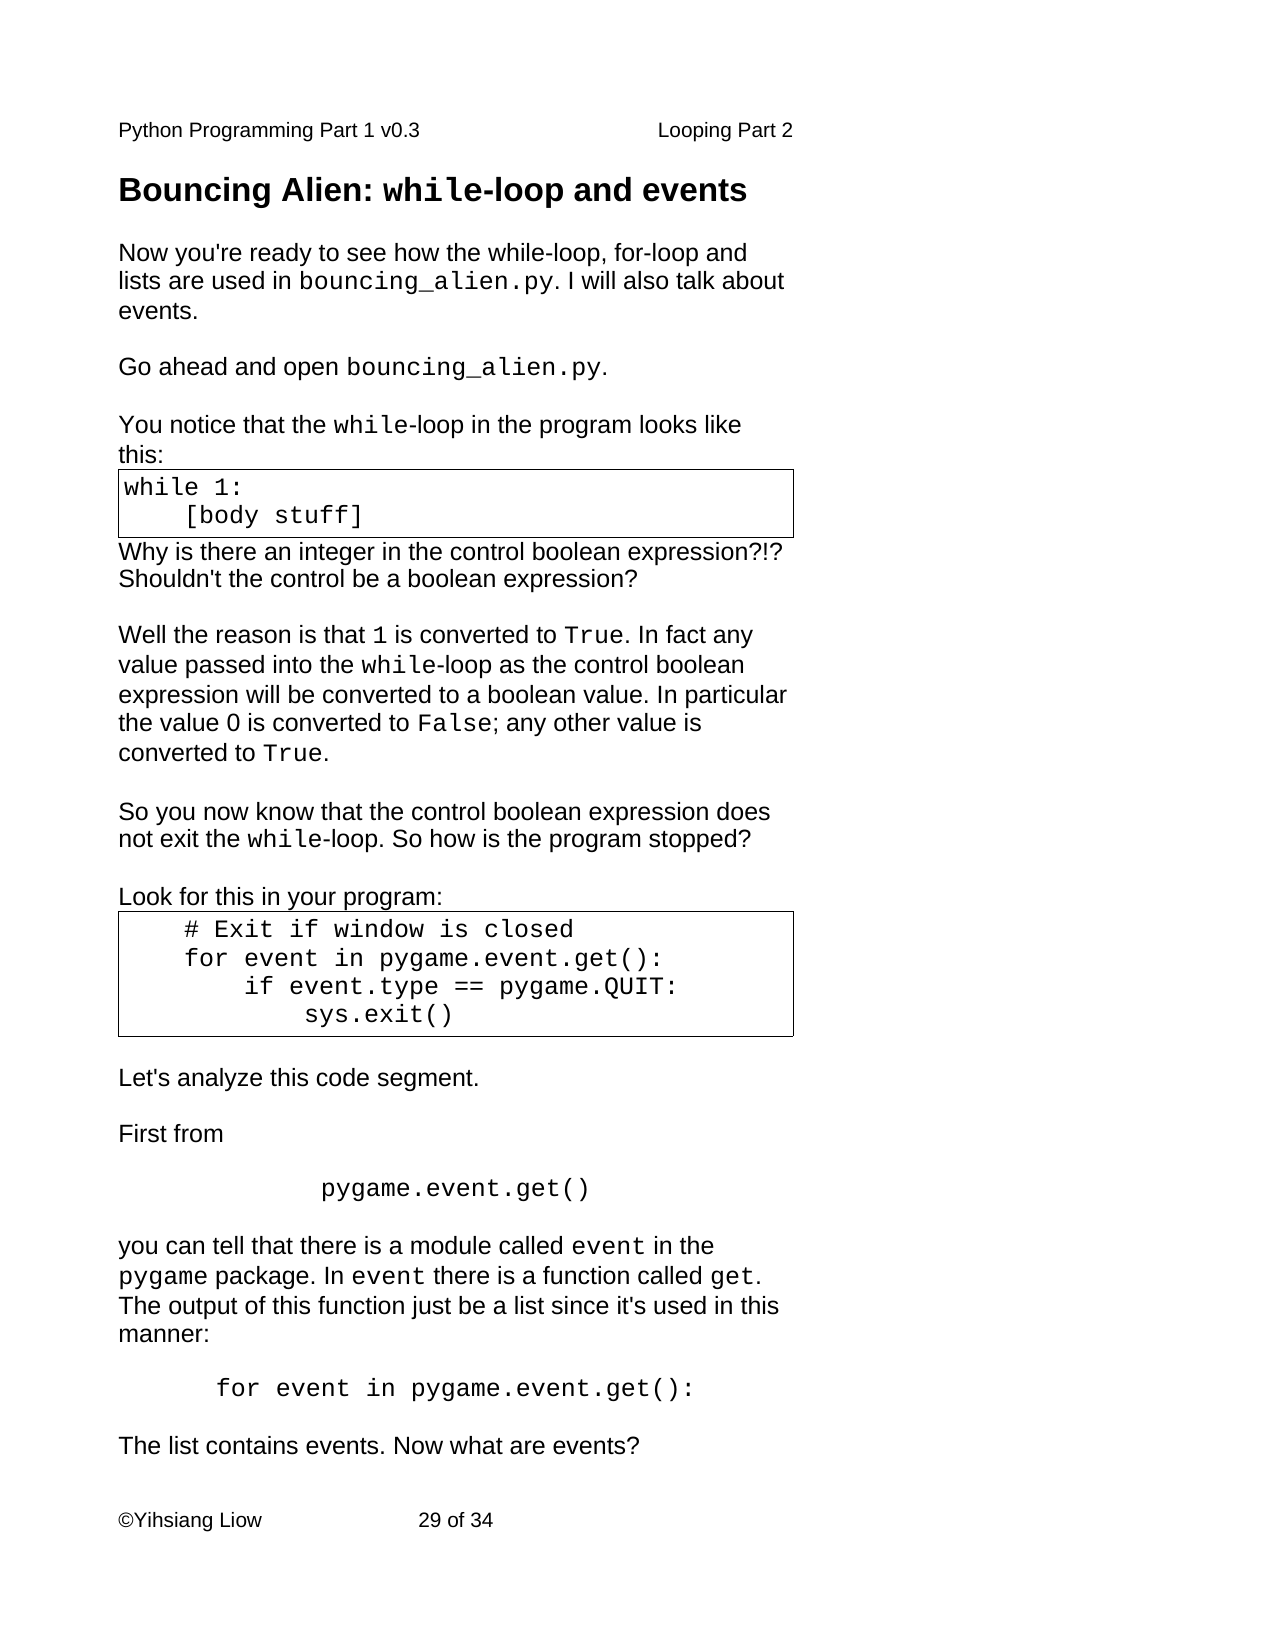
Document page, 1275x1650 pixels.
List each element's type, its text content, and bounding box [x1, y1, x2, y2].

text Why is there an integer in the control boolean expression?!? Shouldn't the control be a boolean expression? [118, 538, 793, 593]
text you can tell that there is a module called event in the pygame package. In event there is a function called get. The output of this function just be a list since it's used in this manner: [118, 1232, 793, 1348]
text pygame.event.get() [118, 1176, 793, 1204]
text So you now know that the control boolean expression does not exit the while-loop. So how is the program stopped? [118, 797, 793, 855]
text Now you're ready to see how the while-loop, for-loop and lists are used in bouncing_alien.py. I will also talk about events. [118, 239, 793, 325]
table_header while 1: [body stuff] [119, 470, 793, 537]
text Go ahead and open bouncing_alien.py. [118, 353, 793, 383]
table_header # Exit if window is closed for event in pygame.event.get(): if event.type == pygame.QUIT: sys.exit() [119, 912, 793, 1036]
text The list contains events. Now what are events? [118, 1432, 793, 1460]
text First from [118, 1120, 793, 1148]
text Let's analyze this code segment. [118, 1064, 793, 1092]
text for event in pygame.event.get(): [118, 1376, 793, 1404]
text You notice that the while-loop in the program looks like this: [118, 411, 793, 469]
text Look for this in your program: [118, 883, 793, 911]
text Bouncing Alien: while-loop and events [118, 171, 793, 211]
text Well the reason is that 1 is converted to True. In fact any value passed into the while-loop as the control boolean expression will be converted to a boolean value. In particular the value 0 is converted to False; any other value is converted to True. [118, 621, 793, 769]
